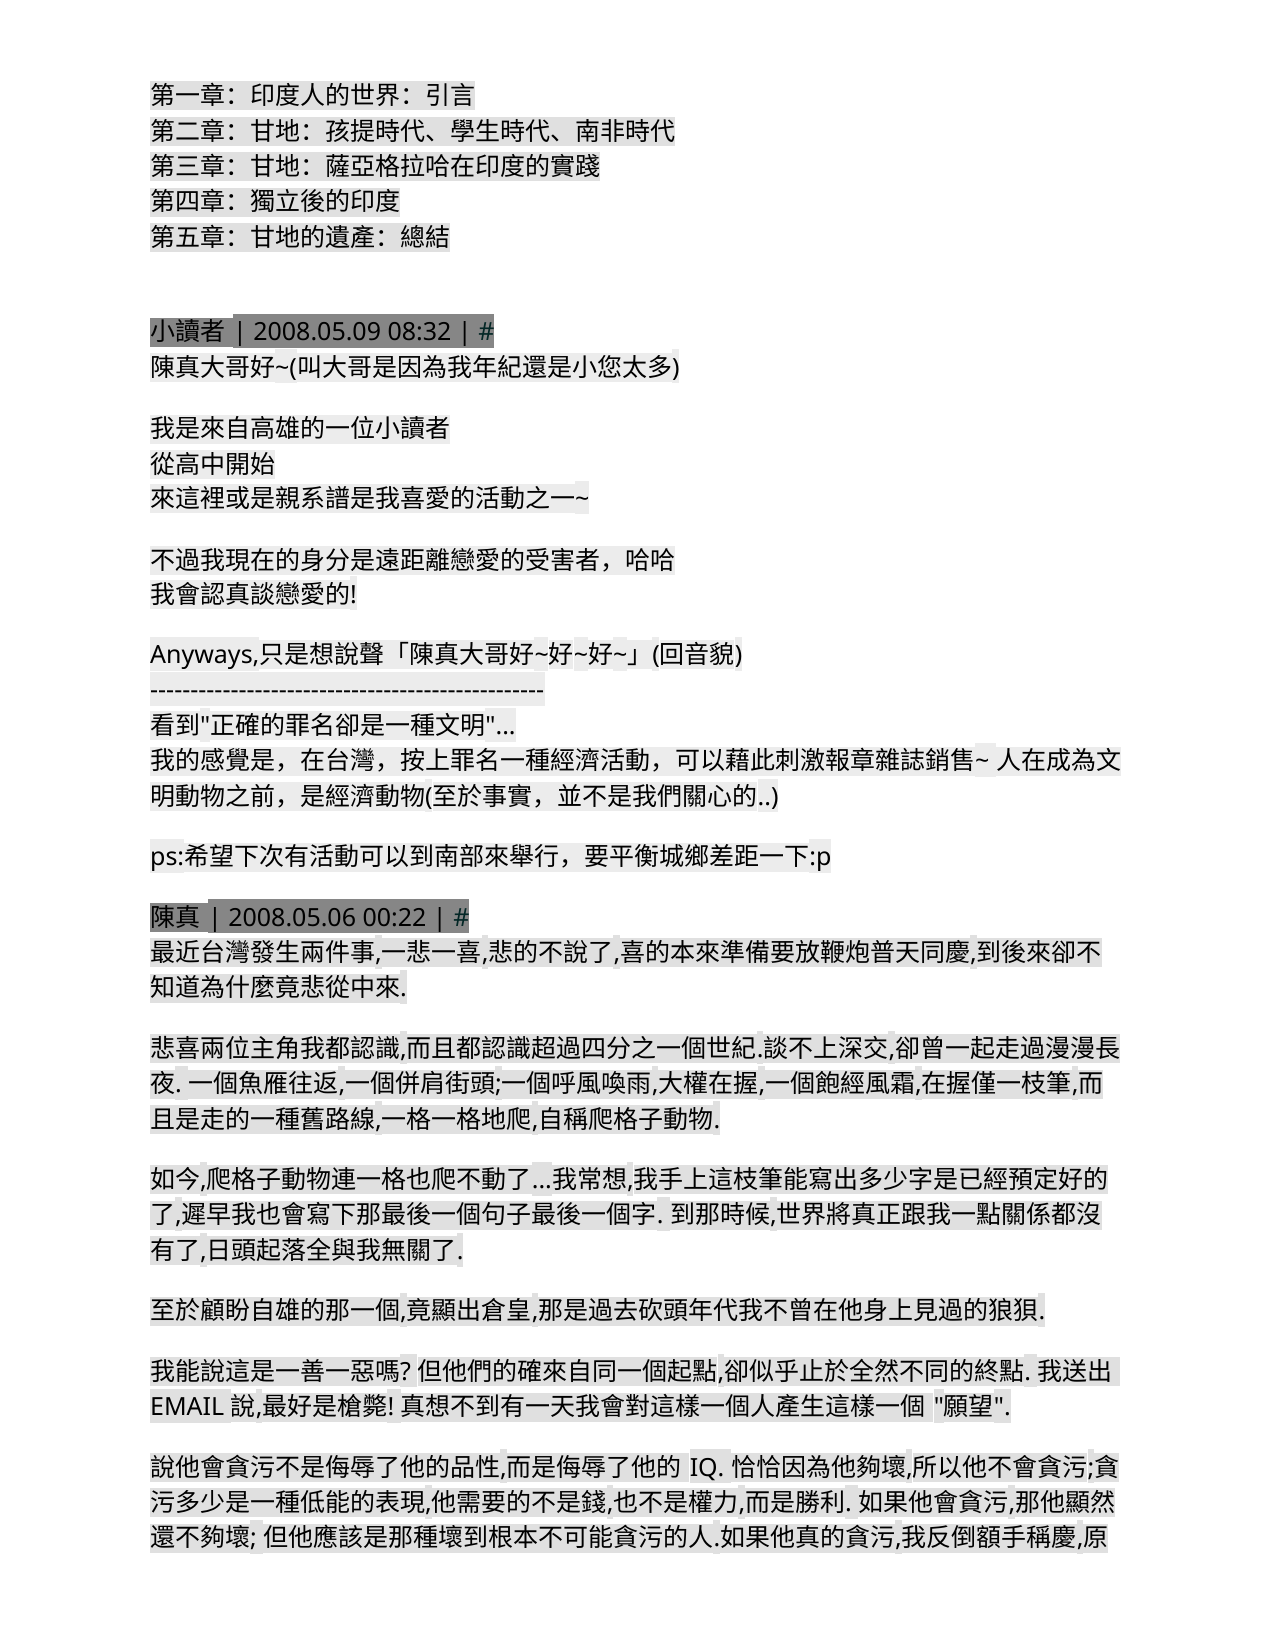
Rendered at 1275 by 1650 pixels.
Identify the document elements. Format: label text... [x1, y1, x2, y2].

text Anyways,只是想說聲「陳真大哥好~好~好~」(回音貌) ------------------------------------------------- 看到"正確的罪名卻是一種文明"... 我的感覺是，在台灣，按上罪名一種經濟活動，可以藉此刺激報章雜誌銷售~ 人在成為文明動物之前，是經濟動物(至於事實，並不是我們關心的..) [150, 635, 1125, 812]
text 我是來自高雄的一位小讀者 從高中開始 來這裡或是親系譜是我喜愛的活動之一~ [150, 408, 1125, 514]
text 陳真大哥好~(叫大哥是因為我年紀還是小您太多) [150, 348, 1125, 383]
text 陳真 | 2008.05.06 00:22 | # [150, 898, 1125, 933]
text 至於顧盼自雄的那一個,竟顯出倉皇,那是過去砍頭年代我不曾在他身上見過的狼狽. [150, 1292, 1125, 1327]
text 不過我現在的身分是遠距離戀愛的受害者，哈哈 我會認真談戀愛的! [150, 539, 1125, 610]
text 如今,爬格子動物連一格也爬不動了...我常想,我手上這枝筆能寫出多少字是已經預定好的了,遲早我也會寫下那最後一個句子最後一個字. 到那時候,世界將真正跟我一點關係都沒有了,日頭起落全與我無關了. [150, 1160, 1125, 1267]
text 悲喜兩位主角我都認識,而且都認識超過四分之一個世紀.談不上深交,卻曾一起走過漫漫長夜. 一個魚雁往返,一個併肩街頭;一個呼風喚雨,大權在握,一個飽經風霜,在握僅一枝筆,而且是走的一種舊路線,一格一格地爬,自稱爬格子動物. [150, 1029, 1125, 1135]
text 第一章：印度人的世界：引言 第二章：甘地：孩提時代、學生時代、南非時代 第三章：甘地：薩亞格拉哈在印度的實踐 第四章：獨立後的印度 第五章：甘地的遺產：總結 [150, 75, 1125, 287]
text 最近台灣發生兩件事,一悲一喜,悲的不說了,喜的本來準備要放鞭炮普天同慶,到後來卻不知道為什麼竟悲從中來. [150, 933, 1125, 1004]
text 我能說這是一善一惡嗎? 但他們的確來自同一個起點,卻似乎止於全然不同的終點. 我送出 EMAIL 說,最好是槍斃! 真想不到有一天我會對這樣一個人產生這樣一個 "願望". [150, 1352, 1125, 1423]
text 小讀者 | 2008.05.09 08:32 | # [150, 312, 1125, 348]
text 說他會貪污不是侮辱了他的品性,而是侮辱了他的 IQ. 恰恰因為他夠壞,所以他不會貪污;貪污多少是一種低能的表現,他需要的不是錢,也不是權力,而是勝利. 如果他會貪污,那他顯然還不夠壞; 但他應該是那種壞到根本不可能貪污的人.如果他真的貪污,我反倒額手稱慶,原 [150, 1448, 1125, 1554]
text ps:希望下次有活動可以到南部來舉行，要平衡城鄉差距一下:p [150, 837, 1125, 873]
